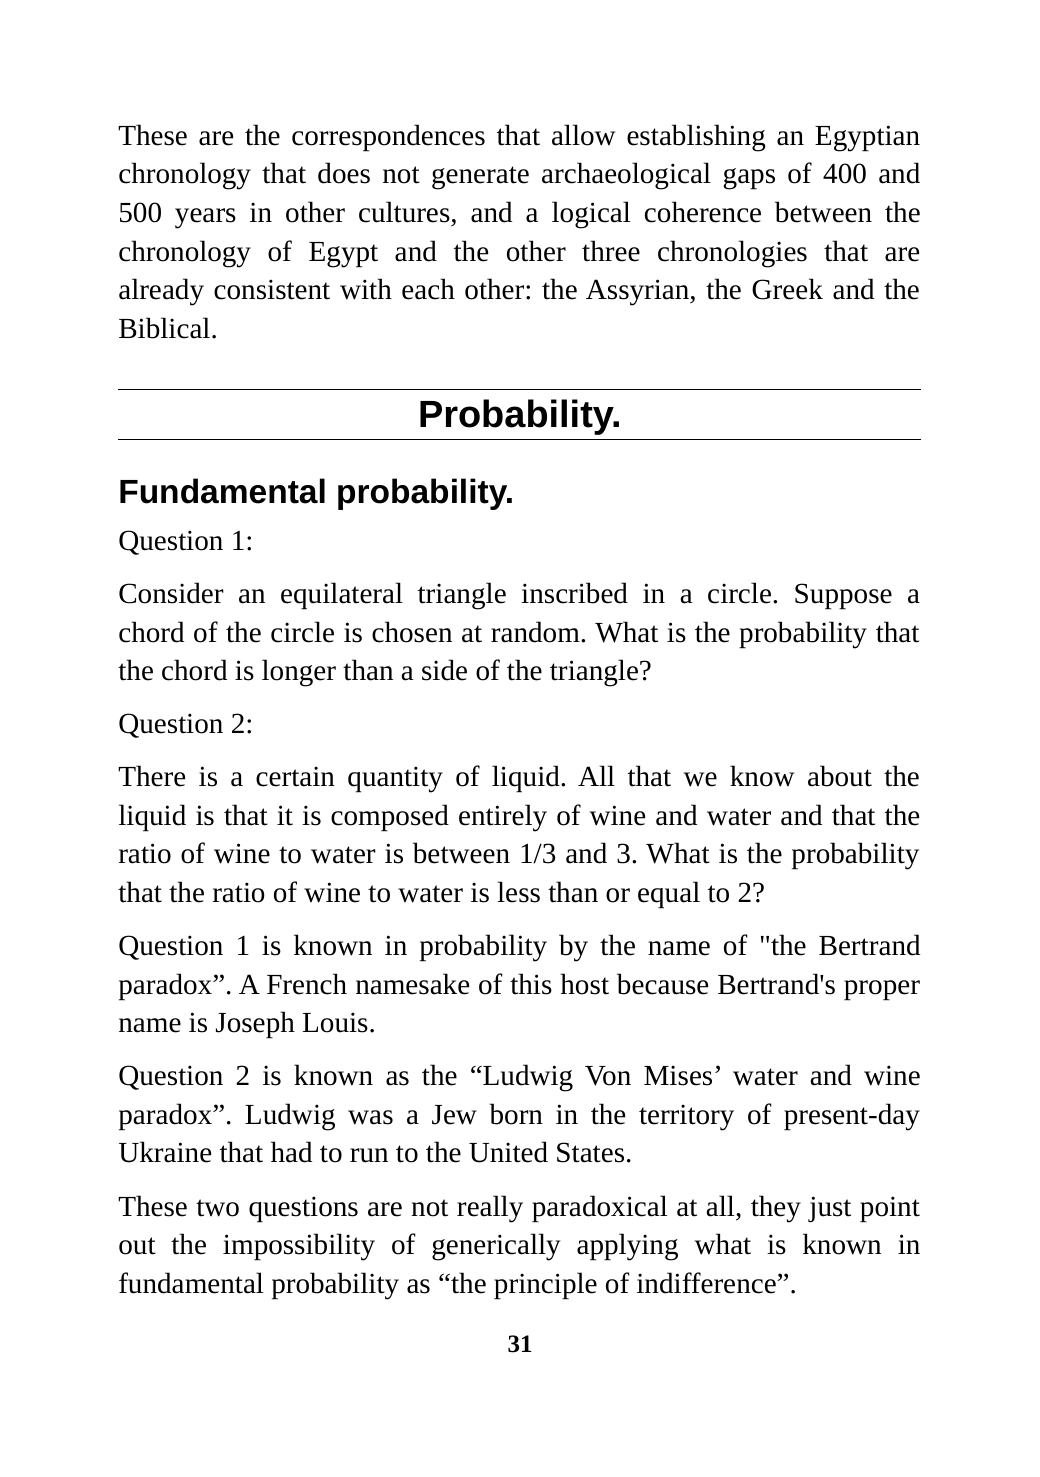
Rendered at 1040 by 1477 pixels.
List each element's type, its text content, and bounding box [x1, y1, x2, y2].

text Question 2: [118, 706, 921, 740]
subtitle Fundamental probability. [118, 472, 921, 511]
text Question 1 is known in probability by the name of "the Bertrand paradox”. A French namesake of this host because Bertrand's proper name is Joseph Louis. [118, 928, 921, 1039]
text These two questions are not really paradoxical at all, they just point out the impossibility of generically applying what is known in fundamental probability as “the principle of indifference”. [118, 1189, 921, 1299]
text Question 2 is known as the “Ludwig Von Mises’ water and wine paradox”. Ludwig was a Jew born in the territory of present-day Ukraine that had to run to the United States. [118, 1058, 921, 1169]
subtitle Probability. [118, 390, 921, 439]
text These are the correspondences that allow establishing an Egyptian chronology that does not generate archaeological gaps of 400 and 500 years in other cultures, and a logical coherence between the chronology of Egypt and the other three chronologies that are already consistent with each other: the Assyrian, the Greek and the Biblical. [118, 118, 921, 344]
text There is a certain quantity of liquid. All that we know about the liquid is that it is composed entirely of wine and water and that the ratio of wine to water is between 1/3 and 3. What is the probability that the ratio of wine to water is less than or equal to 2? [118, 759, 921, 909]
text Consider an equilateral triangle inscribed in a circle. Suppose a chord of the circle is chosen at random. What is the probability that the chord is longer than a side of the triangle? [118, 576, 921, 687]
text Question 1: [118, 523, 921, 557]
